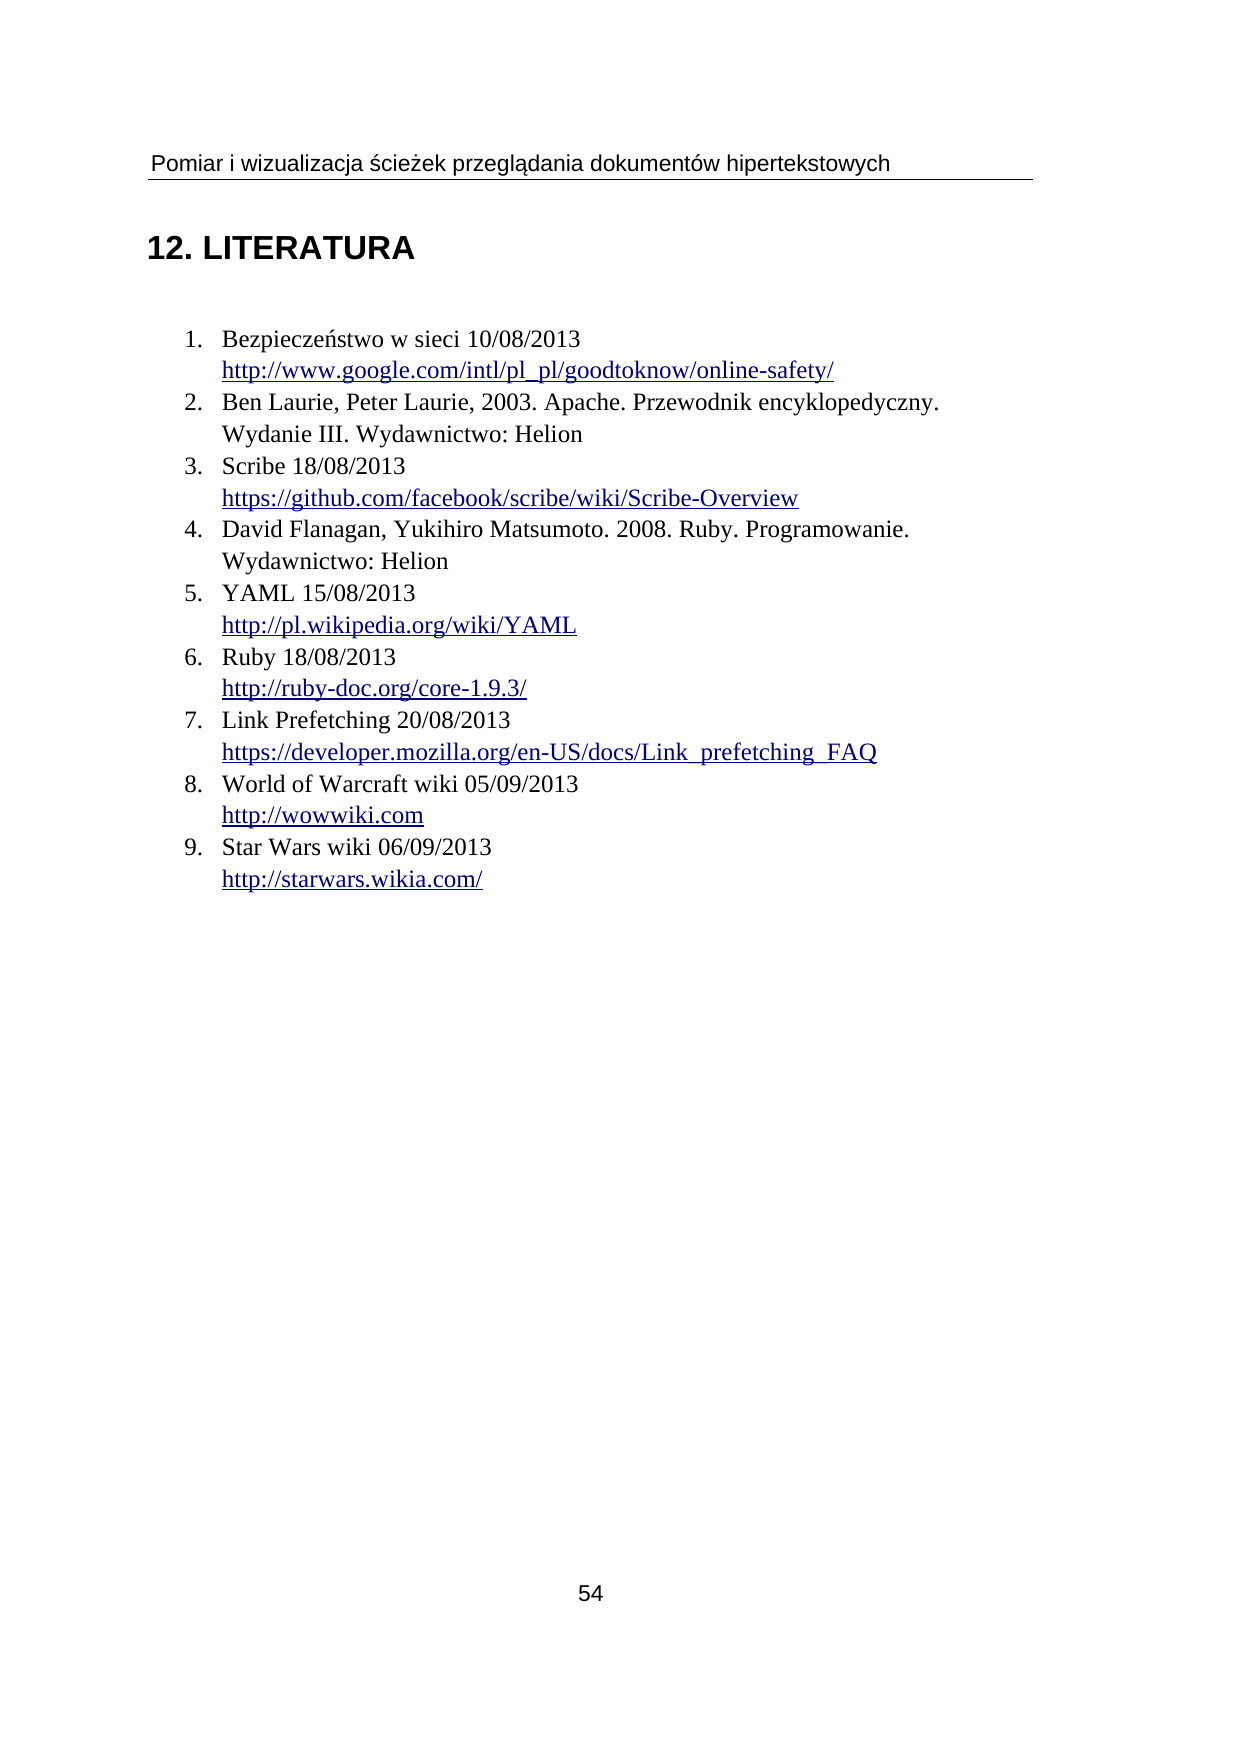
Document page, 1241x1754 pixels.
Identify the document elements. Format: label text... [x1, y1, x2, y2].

list David Flanagan, Yukihiro Matsumoto. 2008. Ruby. Programowanie. Wydawnictwo: Helion [184, 516, 1033, 575]
list YAML 15/08/2013 [184, 579, 1033, 607]
list http://pl.wikipedia.org/wiki/YAML [184, 611, 1033, 638]
list http://www.google.com/intl/pl_pl/goodtoknow/online-safety/ [184, 357, 1033, 384]
list http://starwars.wikia.com/ [184, 865, 1033, 893]
list https://github.com/facebook/scribe/wiki/Scribe-Overview [184, 484, 1033, 511]
list http://ruby-doc.org/core-1.9.3/ [184, 674, 1033, 702]
list Link Prefetching 20/08/2013 [184, 706, 1033, 734]
list Bezpieczeństwo w sieci 10/08/2013 [184, 325, 1033, 353]
list Star Wars wiki 06/09/2013 [184, 833, 1033, 861]
list Scribe 18/08/2013 [184, 452, 1033, 480]
subtitle LITERATURA [147, 229, 1033, 267]
list https://developer.mozilla.org/en-US/docs/Link_prefetching_FAQ [184, 738, 1033, 766]
list World of Warcraft wiki 05/09/2013 [184, 770, 1033, 797]
list Ben Laurie, Peter Laurie, 2003. Apache. Przewodnik encyklopedyczny. Wydanie III. Wydawnictwo: Helion [184, 388, 1033, 448]
list Ruby 18/08/2013 [184, 643, 1033, 670]
list http://wowwiki.com [184, 801, 1033, 829]
